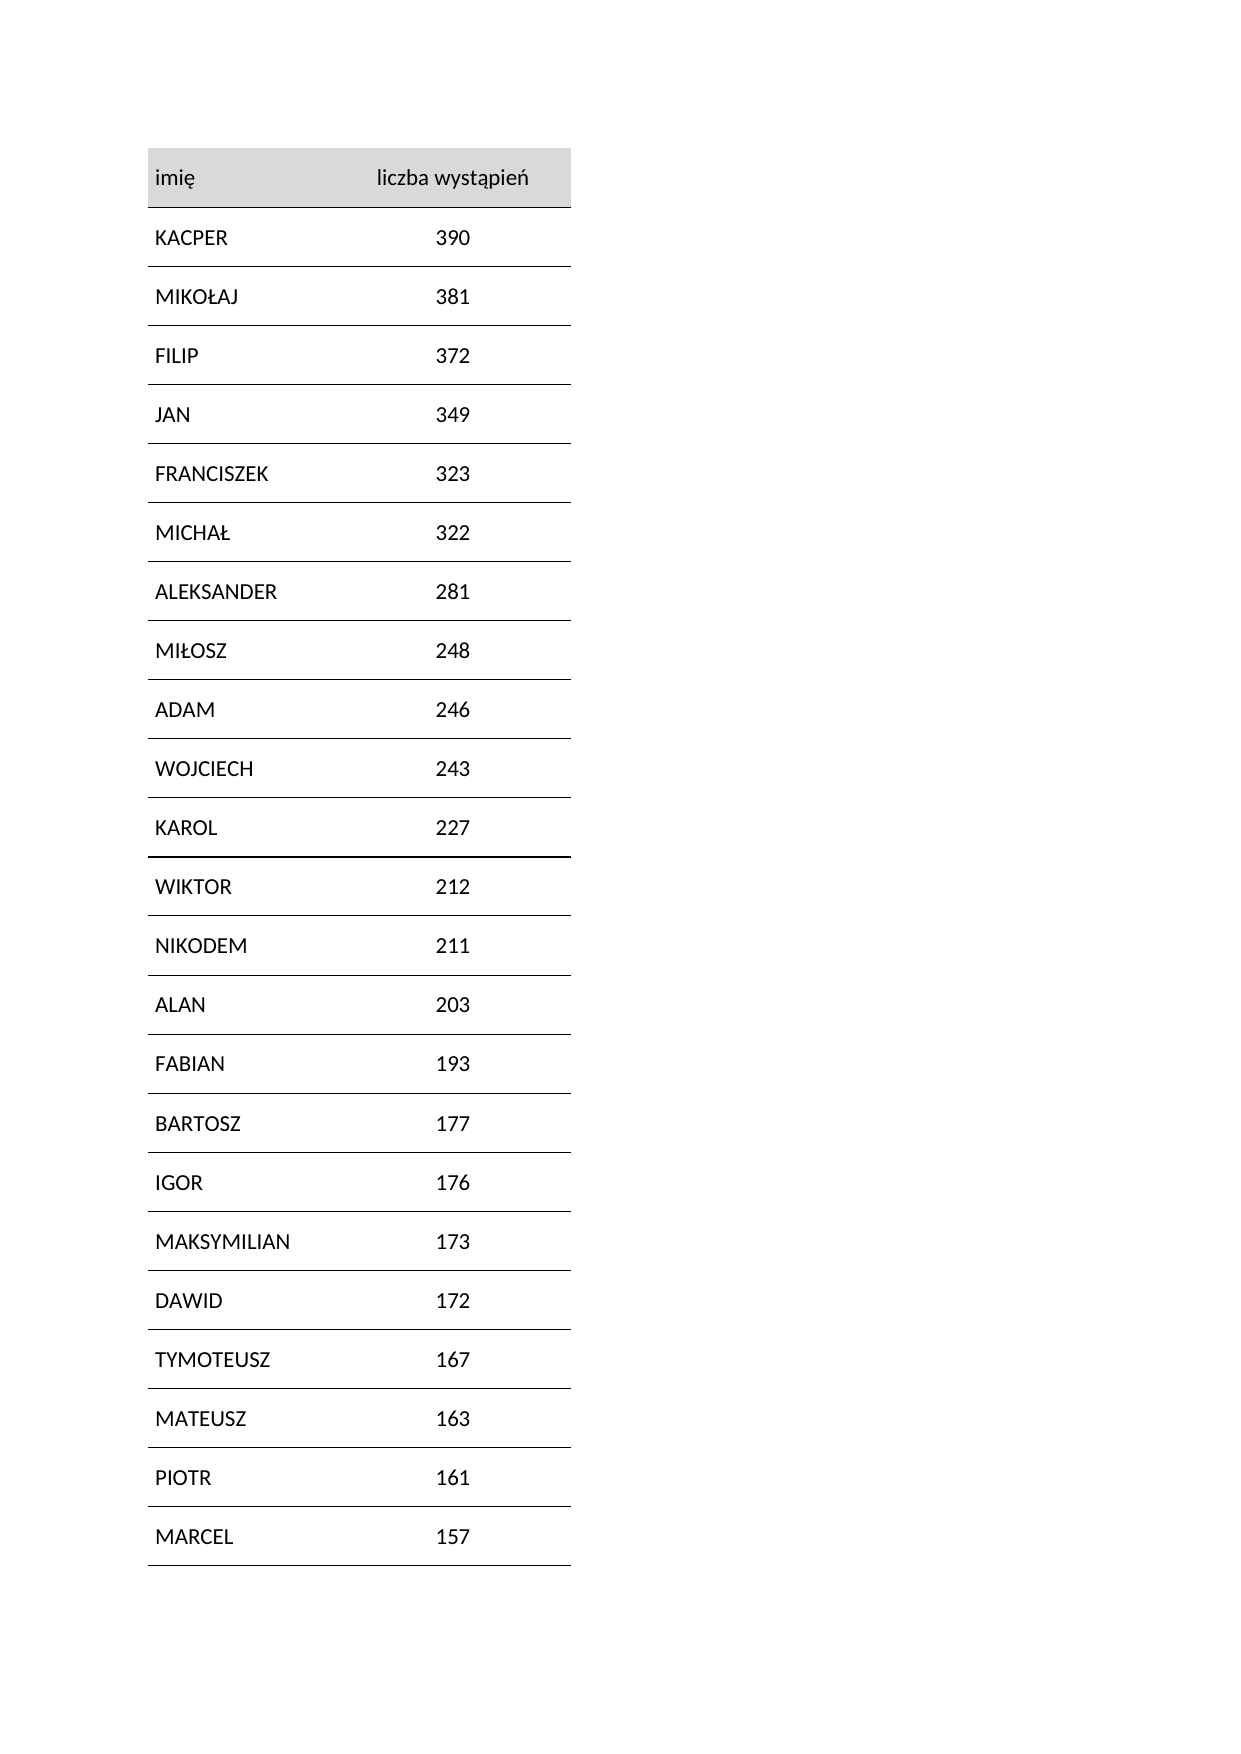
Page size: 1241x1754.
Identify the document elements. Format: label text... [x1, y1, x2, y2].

table_header liczba wystąpień [335, 148, 571, 207]
table_cell FABIAN [148, 1035, 335, 1093]
table_cell ALEKSANDER [148, 562, 335, 620]
table_cell ALAN [148, 976, 335, 1033]
table_cell JAN [148, 385, 335, 443]
table_cell 372 [335, 326, 571, 384]
table_cell 167 [335, 1330, 571, 1388]
table_cell BARTOSZ [148, 1094, 335, 1152]
table_cell 381 [335, 267, 571, 325]
table_cell 176 [335, 1153, 571, 1211]
table_cell FRANCISZEK [148, 444, 335, 502]
table_cell 227 [335, 798, 571, 856]
table_cell ADAM [148, 680, 335, 738]
table_cell 211 [335, 916, 571, 974]
table_cell 161 [335, 1448, 571, 1506]
table_cell NIKODEM [148, 916, 335, 974]
table_cell 212 [335, 858, 571, 915]
table_cell MICHAŁ [148, 503, 335, 561]
table_cell 173 [335, 1212, 571, 1270]
table_header imię [148, 148, 335, 207]
table_cell 322 [335, 503, 571, 561]
table_cell 323 [335, 444, 571, 502]
table_cell WOJCIECH [148, 739, 335, 797]
table_cell KACPER [148, 208, 335, 266]
table_cell 390 [335, 208, 571, 266]
table_cell KAROL [148, 798, 335, 856]
table_cell MIKOŁAJ [148, 267, 335, 325]
table_cell 177 [335, 1094, 571, 1152]
table_cell MATEUSZ [148, 1389, 335, 1447]
table_cell 163 [335, 1389, 571, 1447]
table_cell 246 [335, 680, 571, 738]
table_cell WIKTOR [148, 858, 335, 915]
table_cell MAKSYMILIAN [148, 1212, 335, 1270]
table_cell DAWID [148, 1271, 335, 1329]
table_cell 243 [335, 739, 571, 797]
table_cell 281 [335, 562, 571, 620]
table_cell 248 [335, 621, 571, 679]
table_cell PIOTR [148, 1448, 335, 1506]
table_cell 349 [335, 385, 571, 443]
table_cell 157 [335, 1507, 571, 1565]
table_cell 193 [335, 1035, 571, 1093]
table_cell 203 [335, 976, 571, 1033]
table_cell IGOR [148, 1153, 335, 1211]
table_cell TYMOTEUSZ [148, 1330, 335, 1388]
table_cell 172 [335, 1271, 571, 1329]
table_cell MIŁOSZ [148, 621, 335, 679]
table_cell FILIP [148, 326, 335, 384]
table_cell MARCEL [148, 1507, 335, 1565]
